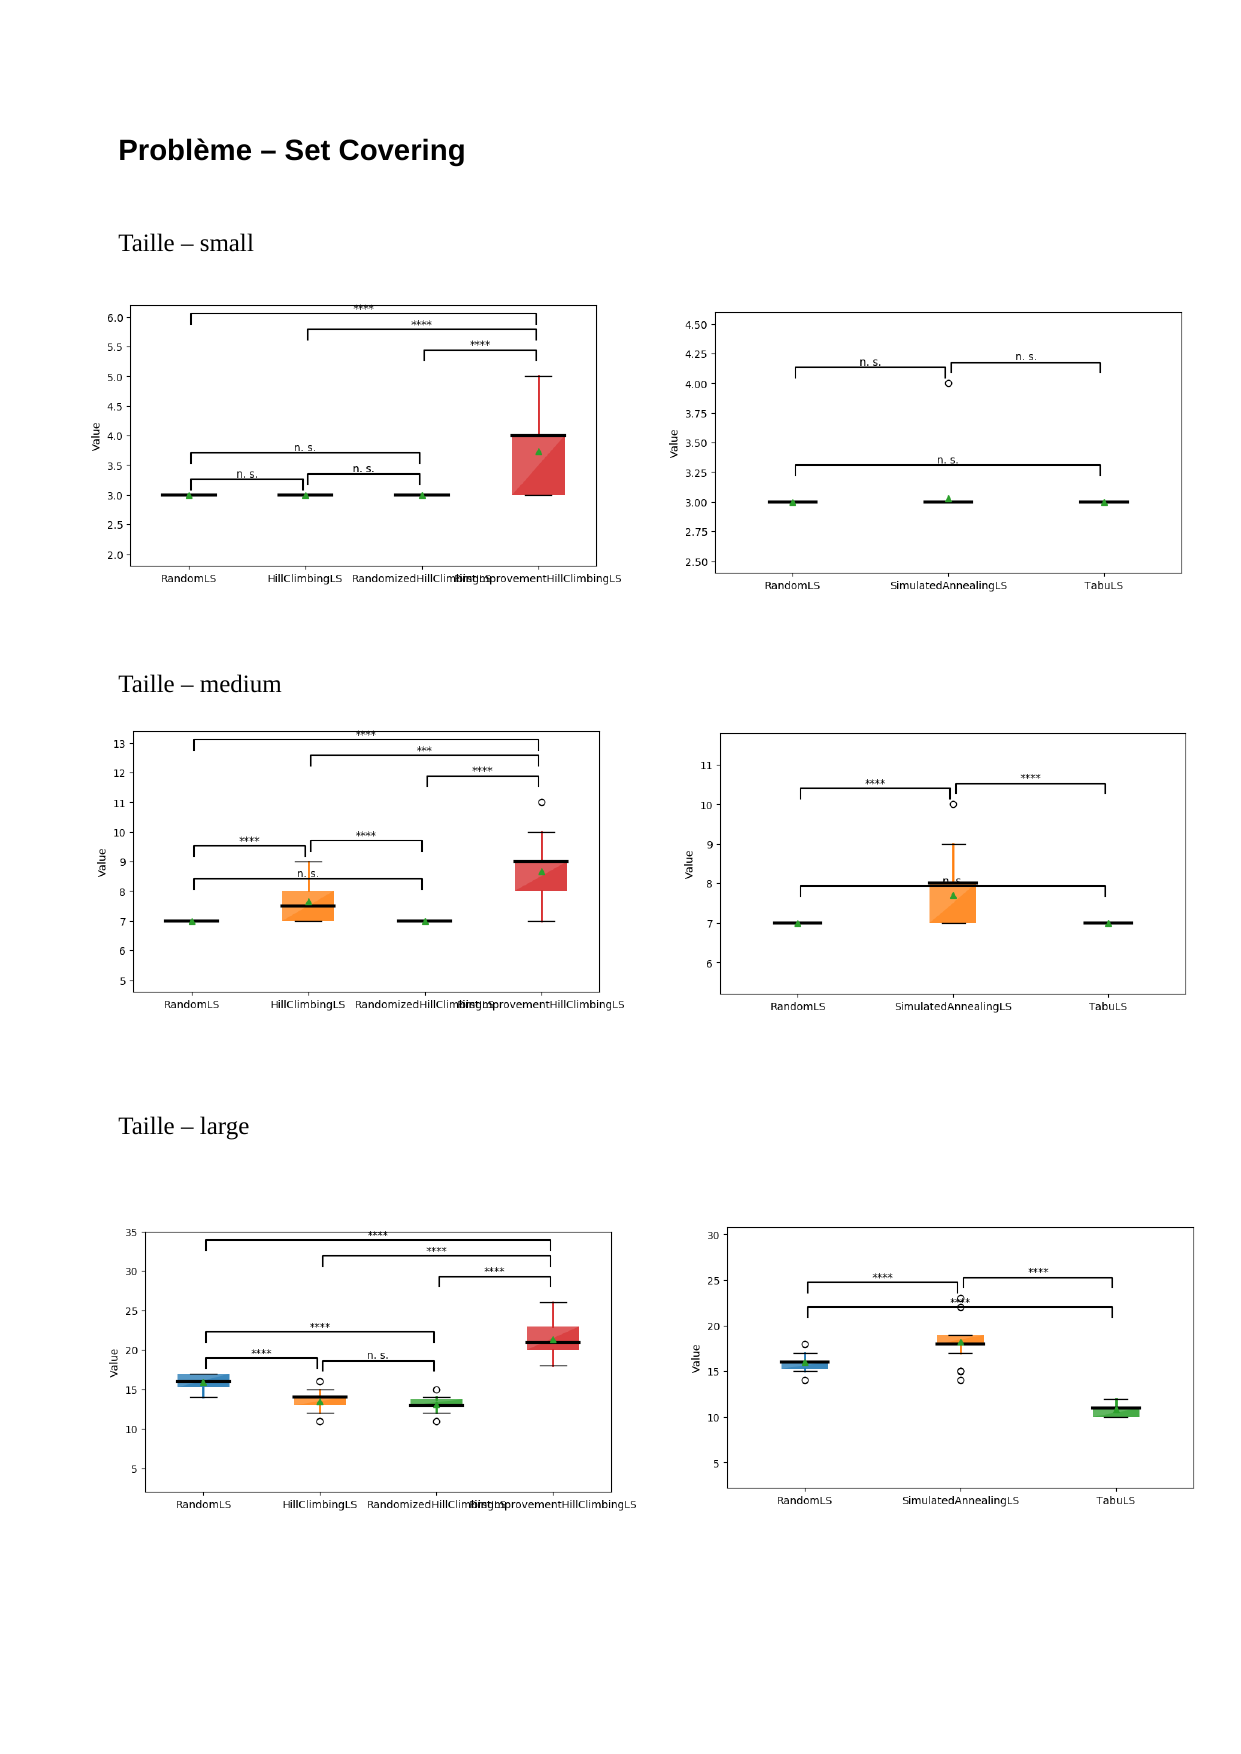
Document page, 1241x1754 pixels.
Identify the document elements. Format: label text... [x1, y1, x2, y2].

text Taille – small [118, 228, 1122, 257]
picture [102, 1220, 644, 1517]
picture [677, 723, 1195, 1019]
subtitle Problème – Set Covering [118, 133, 1122, 166]
text Taille – large [118, 1111, 1122, 1140]
picture [84, 295, 628, 591]
picture [662, 303, 1190, 598]
text Taille – medium [118, 669, 1122, 698]
picture [685, 1218, 1203, 1513]
picture [90, 721, 632, 1017]
